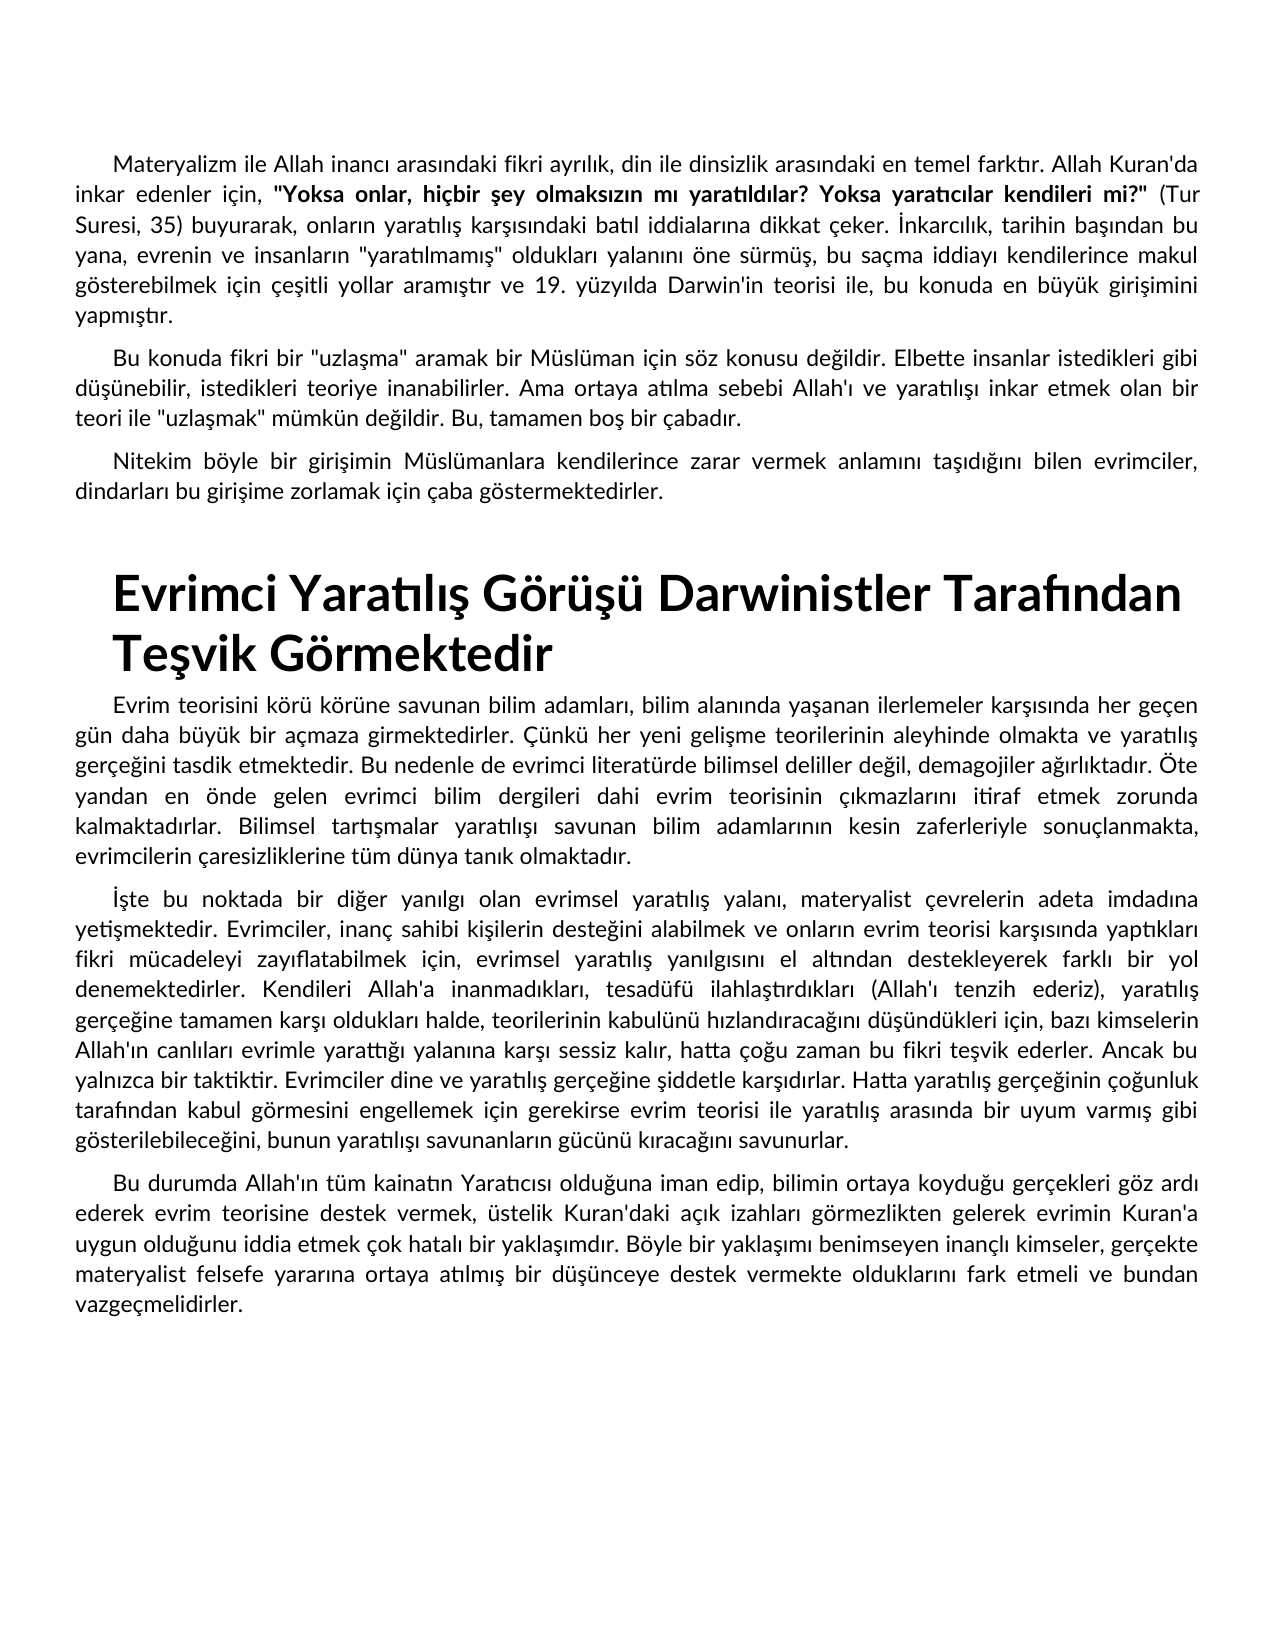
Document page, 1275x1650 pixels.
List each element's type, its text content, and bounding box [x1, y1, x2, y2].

subtitle Evrimci Yaratılış Görüşü Darwinistler Tarafından Teşvik Görmektedir [112, 562, 1200, 682]
text Bu durumda Allah'ın tüm kainatın Yaratıcısı olduğuna iman edip, bilimin ortaya koyduğu gerçekleri göz ardı ederek evrim teorisine destek vermek, üstelik Kuran'daki açık izahları görmezlikten gelerek evrimin Kuran'a uygun olduğunu iddia etmek çok hatalı bir yaklaşımdır. Böyle bir yaklaşımı benimseyen inançlı kimseler, gerçekte materyalist felsefe yararına ortaya atılmış bir düşünceye destek vermekte olduklarını fark etmeli ve bundan vazgeçmelidirler. [75, 1169, 1200, 1317]
text İşte bu noktada bir diğer yanılgı olan evrimsel yaratılış yalanı, materyalist çevrelerin adeta imdadına yetişmektedir. Evrimciler, inanç sahibi kişilerin desteğini alabilmek ve onların evrim teorisi karşısında yaptıkları fikri mücadeleyi zayıflatabilmek için, evrimsel yaratılış yanılgısını el altından destekleyerek farklı bir yol denemektedirler. Kendileri Allah'a inanmadıkları, tesadüfü ilahlaştırdıkları (Allah'ı tenzih ederiz), yaratılış gerçeğine tamamen karşı oldukları halde, teorilerinin kabulünü hızlandıracağını düşündükleri için, bazı kimselerin Allah'ın canlıları evrimle yarattığı yalanına karşı sessiz kalır, hatta çoğu zaman bu fikri teşvik ederler. Ancak bu yalnızca bir taktiktir. Evrimciler dine ve yaratılış gerçeğine şiddetle karşıdırlar. Hatta yaratılış gerçeğinin çoğunluk tarafından kabul görmesini engellemek için gerekirse evrim teorisi ile yaratılış arasında bir uyum varmış gibi gösterilebileceğini, bunun yaratılışı savunanların gücünü kıracağını savunurlar. [75, 884, 1200, 1154]
text Materyalizm ile Allah inancı arasındaki fikri ayrılık, din ile dinsizlik arasındaki en temel farktır. Allah Kuran'da inkar edenler için, "Yoksa onlar, hiçbir şey olmaksızın mı yaratıldılar? Yoksa yaratıcılar kendileri mi?" (Tur Suresi, 35) buyurarak, onların yaratılış karşısındaki batıl iddialarına dikkat çeker. İnkarcılık, tarihin başından bu yana, evrenin ve insanların "yaratılmamış" oldukları yalanını öne sürmüş, bu saçma iddiayı kendilerince makul gösterebilmek için çeşitli yollar aramıştır ve 19. yüzyılda Darwin'in teorisi ile, bu konuda en büyük girişimini yapmıştır. [75, 150, 1200, 328]
text Nitekim böyle bir girişimin Müslümanlara kendilerince zarar vermek anlamını taşıdığını bilen evrimciler, dindarları bu girişime zorlamak için çaba göstermektedirler. [75, 447, 1200, 504]
text Bu konuda fikri bir "uzlaşma" aramak bir Müslüman için söz konusu değildir. Elbette insanlar istedikleri gibi düşünebilir, istedikleri teoriye inanabilirler. Ama ortaya atılma sebebi Allah'ı ve yaratılışı inkar etmek olan bir teori ile "uzlaşmak" mümkün değildir. Bu, tamamen boş bir çabadır. [75, 344, 1200, 432]
text Evrim teorisini körü körüne savunan bilim adamları, bilim alanında yaşanan ilerlemeler karşısında her geçen gün daha büyük bir açmaza girmektedirler. Çünkü her yeni gelişme teorilerinin aleyhinde olmakta ve yaratılış gerçeğini tasdik etmektedir. Bu nedenle de evrimci literatürde bilimsel deliller değil, demagojiler ağırlıktadır. Öte yandan en önde gelen evrimci bilim dergileri dahi evrim teorisinin çıkmazlarını itiraf etmek zorunda kalmaktadırlar. Bilimsel tartışmalar yaratılışı savunan bilim adamlarının kesin zaferleriyle sonuçlanmakta, evrimcilerin çaresizliklerine tüm dünya tanık olmaktadır. [75, 691, 1200, 869]
